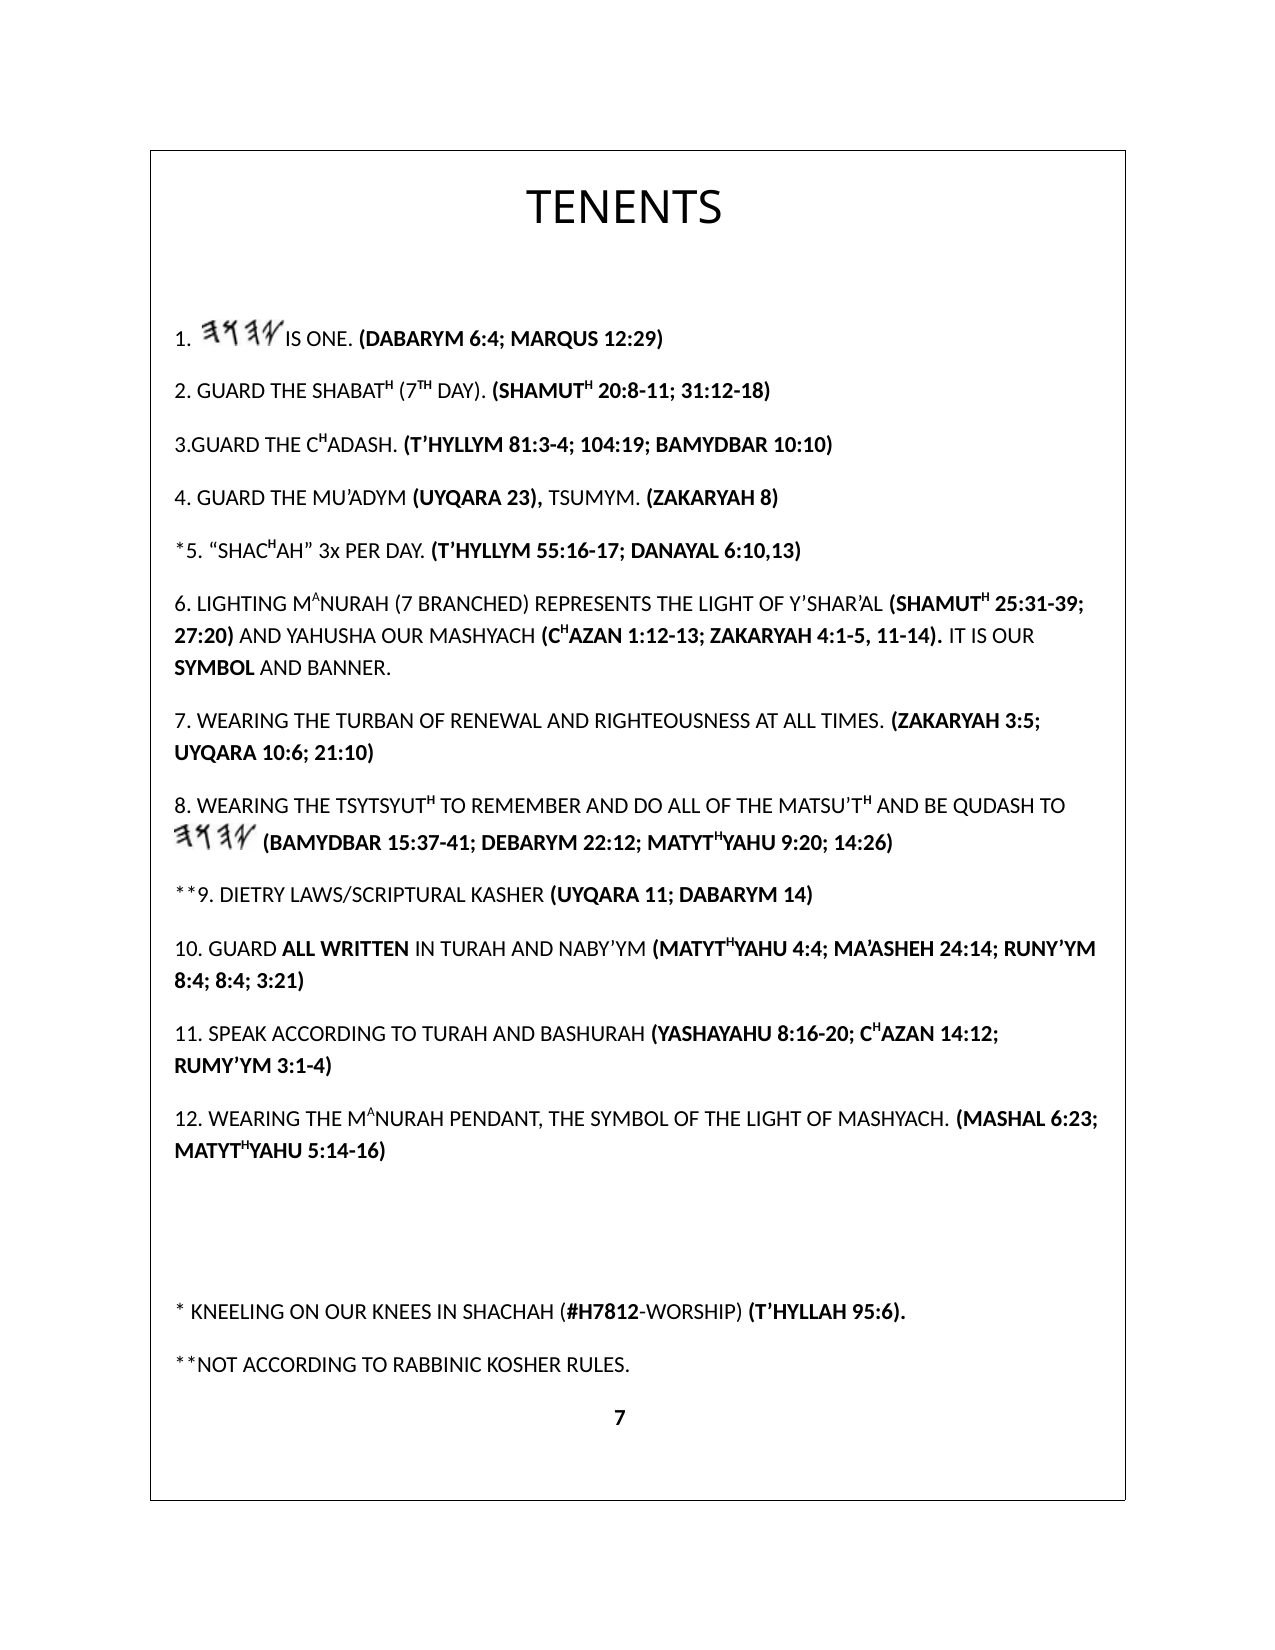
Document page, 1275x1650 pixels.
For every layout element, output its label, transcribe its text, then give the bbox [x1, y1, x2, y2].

text 10. GUARD ALL WRITTEN IN TURAH AND NABY’YM (MATYTHYAHU 4:4; MA’ASHEH 24:14; RUNY’YM 8:4; 8:4; 3:21) [174, 934, 1101, 994]
text 11. SPEAK ACCORDING TO TURAH AND BASHURAH (YASHAYAHU 8:16-20; CHAZAN 14:12; RUMY’YM 3:1-4) [174, 1019, 1101, 1079]
text 7. WEARING THE TURBAN OF RENEWAL AND RIGHTEOUSNESS AT ALL TIMES. (ZAKARYAH 3:5; UYQARA 10:6; 21:10) [174, 706, 1101, 766]
text * KNEELING ON OUR KNEES IN SHACHAH (#H7812-WORSHIP) (T’HYLLAH 95:6). [174, 1297, 1101, 1325]
text TENENTS [174, 174, 1101, 236]
text 3.GUARD THE CHADASH. (T’HYLLYM 81:3-4; 104:19; BAMYDBAR 10:10) [174, 430, 1101, 458]
text 1. IS ONE. (DABARYM 6:4; MARQUS 12:29) [174, 319, 1101, 352]
text 7 [174, 1403, 1101, 1431]
text 6. LIGHTING MANURAH (7 BRANCHED) REPRESENTS THE LIGHT OF Y’SHAR’AL (SHAMUTH 25:31-39; 27:20) AND YAHUSHA OUR MASHYACH (CHAZAN 1:12-13; ZAKARYAH 4:1-5, 11-14). IT IS OUR SYMBOL AND BANNER. [174, 589, 1101, 681]
text **NOT ACCORDING TO RABBINIC KOSHER RULES. [174, 1350, 1101, 1378]
text **9. DIETRY LAWS/SCRIPTURAL KASHER (UYQARA 11; DABARYM 14) [174, 881, 1101, 909]
text 4. GUARD THE MU’ADYM (UYQARA 23), TSUMYM. (ZAKARYAH 8) [174, 483, 1101, 511]
text *5. “SHACHAH” 3x PER DAY. (T’HYLLYM 55:16-17; DANAYAL 6:10,13) [174, 536, 1101, 564]
text 12. WEARING THE MANURAH PENDANT, THE SYMBOL OF THE LIGHT OF MASHYACH. (MASHAL 6:23; MATYTHYAHU 5:14-16) [174, 1104, 1101, 1164]
text 2. GUARD THE SHABATH (7TH DAY). (SHAMUTH 20:8-11; 31:12-18) [174, 377, 1101, 405]
text 8. WEARING THE TSYTSYUTH TO REMEMBER AND DO ALL OF THE MATSU’TH AND BE QUDASH TO (BAMYDBAR 15:37-41; DEBARYM 22:12; MATYTHYAHU 9:20; 14:26) [174, 791, 1101, 856]
